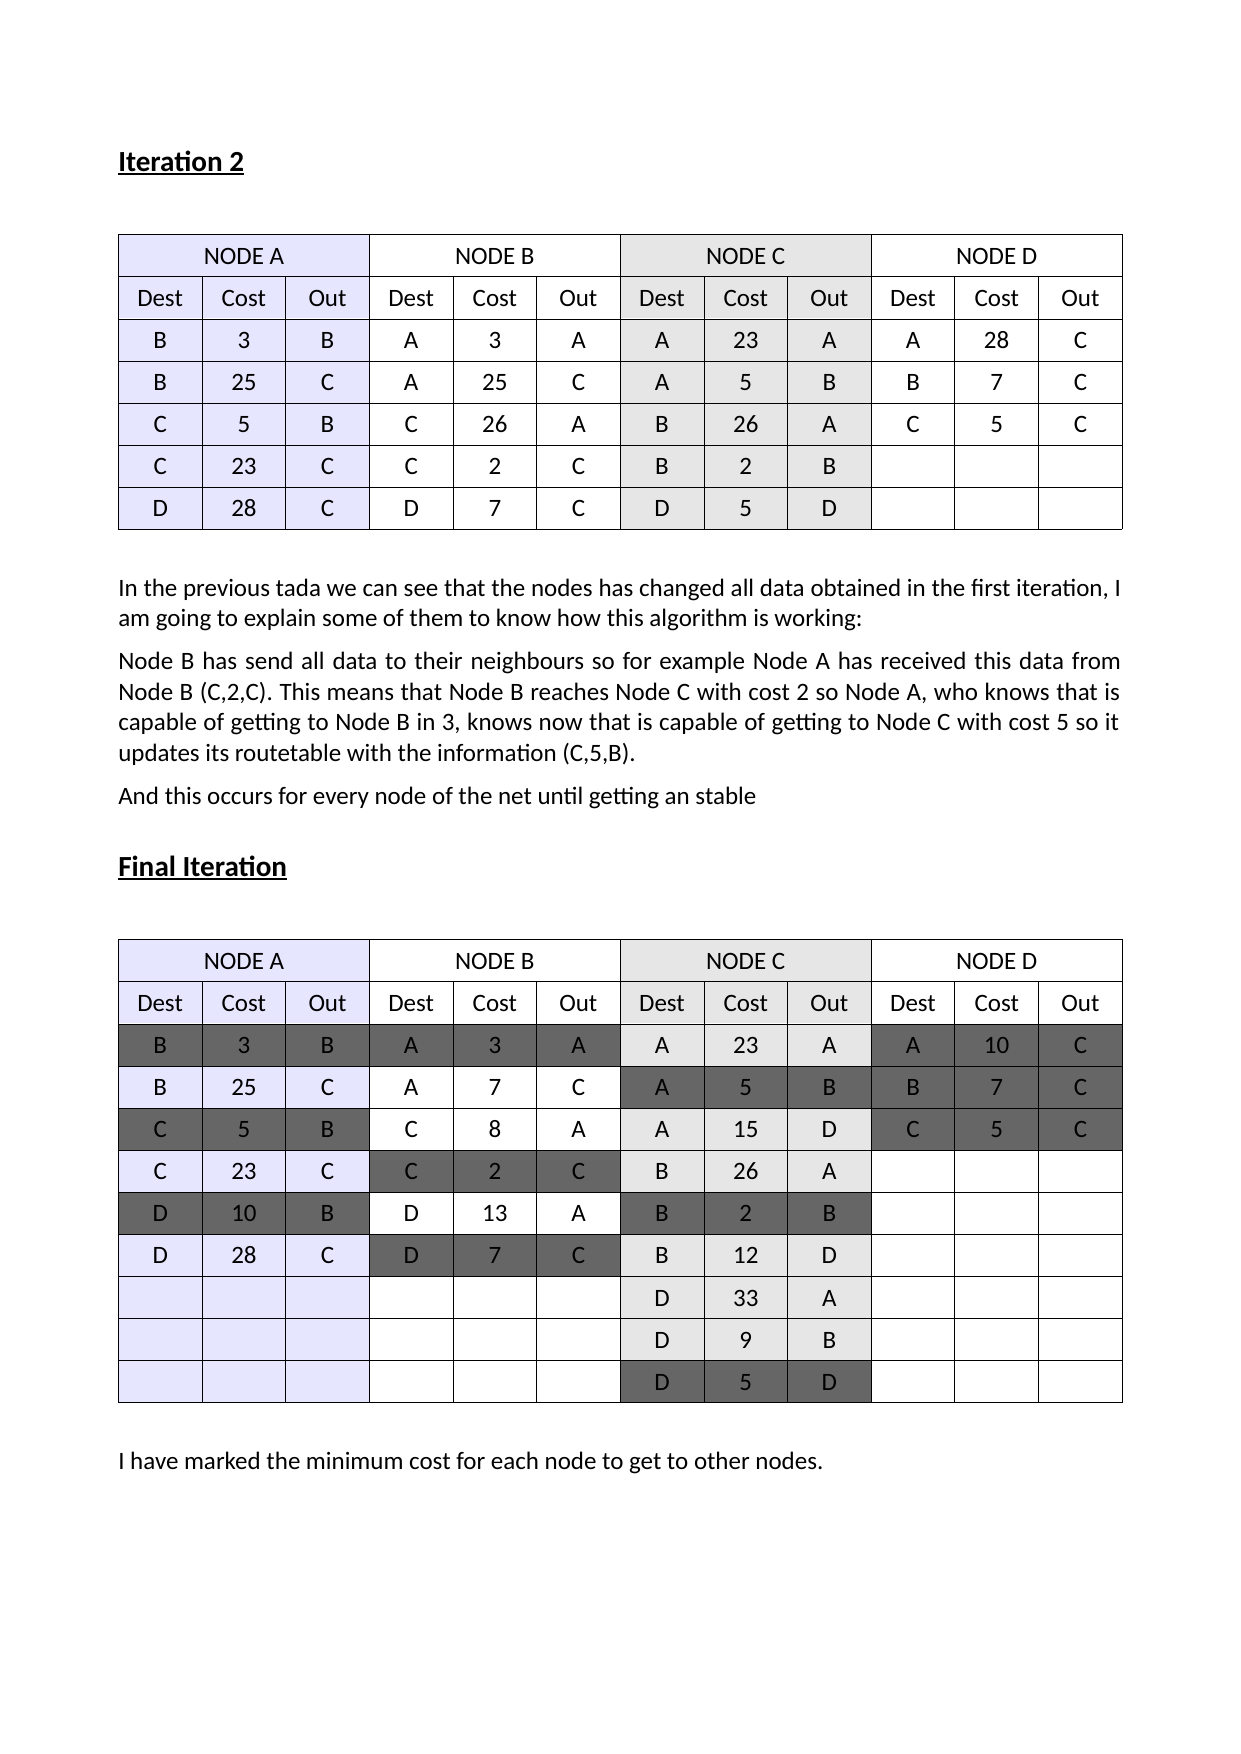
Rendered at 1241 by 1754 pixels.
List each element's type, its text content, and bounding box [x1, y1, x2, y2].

table_cell [203, 1277, 285, 1318]
table_cell A [621, 1025, 704, 1066]
table_cell [286, 1361, 369, 1402]
table_cell [872, 1193, 954, 1234]
table_cell [1039, 1319, 1122, 1360]
table_cell D [370, 1193, 453, 1234]
table_cell C [119, 1109, 202, 1150]
table_cell C [537, 1067, 620, 1108]
table_cell Out [788, 982, 871, 1023]
table_cell C [286, 1235, 369, 1276]
table_cell C [370, 446, 453, 487]
table_cell 7 [955, 362, 1038, 403]
table_cell A [788, 1025, 871, 1066]
table_cell D [370, 488, 453, 529]
table_header NODE A [119, 235, 369, 276]
table_cell Cost [955, 982, 1038, 1023]
table_cell 25 [454, 362, 536, 403]
table_cell A [788, 1277, 871, 1318]
table_cell B [788, 1193, 871, 1234]
table_cell 7 [955, 1067, 1038, 1108]
table_cell A [621, 362, 704, 403]
table_cell B [621, 404, 704, 445]
table_cell C [537, 1151, 620, 1192]
table_cell [955, 1319, 1038, 1360]
table_cell A [537, 1109, 620, 1150]
table_cell B [286, 1193, 369, 1234]
table_cell 28 [203, 1235, 285, 1276]
table_cell Out [1039, 277, 1122, 318]
table_cell D [119, 1193, 202, 1234]
table_cell Out [286, 982, 369, 1023]
table_header NODE A [119, 940, 369, 981]
table_cell D [119, 488, 202, 529]
table_cell 15 [705, 1109, 787, 1150]
table_cell D [788, 1361, 871, 1402]
table_header NODE D [872, 235, 1122, 276]
table_cell [454, 1361, 536, 1402]
table_cell 23 [203, 446, 285, 487]
table_cell 28 [203, 488, 285, 529]
table_cell D [788, 1109, 871, 1150]
subtitle Iteration 2 [118, 143, 1122, 179]
table_cell [872, 1319, 954, 1360]
table_cell [537, 1277, 620, 1318]
table_cell [955, 1235, 1038, 1276]
table_header NODE C [621, 940, 871, 981]
table_cell C [119, 1151, 202, 1192]
table_cell [537, 1319, 620, 1360]
table_cell 2 [705, 446, 787, 487]
table_cell A [370, 1025, 453, 1066]
table_cell C [370, 1109, 453, 1150]
table_cell C [370, 1151, 453, 1192]
table_cell [1039, 1235, 1122, 1276]
table_cell [1039, 1151, 1122, 1192]
table_cell Dest [872, 982, 954, 1023]
table_cell 5 [705, 488, 787, 529]
table_cell Out [537, 982, 620, 1023]
table_cell 13 [454, 1193, 536, 1234]
table_cell [454, 1319, 536, 1360]
table_cell Cost [705, 277, 787, 318]
table_cell 3 [454, 320, 536, 361]
table_cell [1039, 1193, 1122, 1234]
table_cell C [119, 404, 202, 445]
table_cell 26 [705, 1151, 787, 1192]
table_cell A [370, 320, 453, 361]
table_cell B [286, 1025, 369, 1066]
table_cell C [1039, 1067, 1122, 1108]
table_cell [1039, 446, 1122, 487]
table_cell 5 [955, 1109, 1038, 1150]
subtitle Final Iteration [118, 848, 1122, 884]
table_header NODE B [370, 940, 620, 981]
table_cell C [286, 446, 369, 487]
table_cell A [788, 404, 871, 445]
table_cell B [621, 1235, 704, 1276]
table_cell B [286, 320, 369, 361]
table_cell 7 [454, 1235, 536, 1276]
table_header NODE C [621, 235, 871, 276]
table_cell 2 [454, 1151, 536, 1192]
table_cell 12 [705, 1235, 787, 1276]
table_cell C [1039, 320, 1122, 361]
table_cell 9 [705, 1319, 787, 1360]
table_cell A [537, 1193, 620, 1234]
table_cell A [537, 320, 620, 361]
table_cell [370, 1277, 453, 1318]
table_cell [872, 446, 954, 487]
table_cell C [286, 1151, 369, 1192]
table_cell Out [537, 277, 620, 318]
table_cell B [119, 1025, 202, 1066]
table_cell [955, 1193, 1038, 1234]
table_cell C [537, 488, 620, 529]
table_cell 5 [705, 1067, 787, 1108]
table_cell A [537, 404, 620, 445]
table_cell Cost [454, 982, 536, 1023]
table_cell 5 [203, 1109, 285, 1150]
table_cell Dest [119, 277, 202, 318]
table_cell B [621, 446, 704, 487]
text In the previous tada we can see that the nodes has changed all data obtained in the first iteration, I am going to explain some of them to know how this algorithm is working: [118, 572, 1122, 633]
table_cell [286, 1277, 369, 1318]
table_cell B [119, 362, 202, 403]
table_cell D [370, 1235, 453, 1276]
table_cell B [872, 1067, 954, 1108]
table_cell D [119, 1235, 202, 1276]
table_cell B [621, 1193, 704, 1234]
table_cell Dest [370, 277, 453, 318]
table_cell 28 [955, 320, 1038, 361]
table_cell 7 [454, 488, 536, 529]
table_cell Dest [621, 277, 704, 318]
table_cell 25 [203, 1067, 285, 1108]
table_cell [286, 1319, 369, 1360]
table_cell 26 [705, 404, 787, 445]
table_cell Out [788, 277, 871, 318]
table_cell D [788, 1235, 871, 1276]
table_cell 2 [705, 1193, 787, 1234]
table_cell 5 [955, 404, 1038, 445]
table_cell D [621, 488, 704, 529]
table_cell 3 [454, 1025, 536, 1066]
table_cell Cost [203, 982, 285, 1023]
table_cell B [788, 362, 871, 403]
table_cell [955, 488, 1038, 529]
table_cell C [537, 362, 620, 403]
table_cell 23 [705, 320, 787, 361]
table_cell 2 [454, 446, 536, 487]
table_cell [119, 1361, 202, 1402]
table_cell Dest [119, 982, 202, 1023]
table_cell C [286, 362, 369, 403]
table_cell 25 [203, 362, 285, 403]
table_cell [872, 1151, 954, 1192]
table_cell [1039, 488, 1122, 529]
table_cell C [872, 404, 954, 445]
table_cell [955, 1151, 1038, 1192]
table_cell A [621, 320, 704, 361]
table_cell B [119, 320, 202, 361]
table_cell D [621, 1319, 704, 1360]
table_cell [370, 1319, 453, 1360]
table_cell C [872, 1109, 954, 1150]
table_cell B [621, 1151, 704, 1192]
table_cell Dest [370, 982, 453, 1023]
table_cell [872, 1277, 954, 1318]
table_cell 3 [203, 1025, 285, 1066]
table_cell B [119, 1067, 202, 1108]
table_cell 7 [454, 1067, 536, 1108]
table_cell Dest [621, 982, 704, 1023]
table_cell [203, 1319, 285, 1360]
table_cell 5 [705, 362, 787, 403]
table_cell 5 [705, 1361, 787, 1402]
table_cell 23 [705, 1025, 787, 1066]
table_header NODE D [872, 940, 1122, 981]
table_cell B [286, 404, 369, 445]
table_cell A [621, 1067, 704, 1108]
table_cell A [872, 320, 954, 361]
table_cell 8 [454, 1109, 536, 1150]
table_cell C [1039, 1109, 1122, 1150]
table_cell C [1039, 1025, 1122, 1066]
text Node B has send all data to their neighbours so for example Node A has received this data from Node B (C,2,C). This means that Node B reaches Node C with cost 2 so Node A, who knows that is capable of getting to Node B in 3, knows now that is capable of getting to Node C with cost 5 so it updates its routetable with the information (C,5,B). [118, 646, 1122, 768]
table_cell Cost [454, 277, 536, 318]
table_cell Cost [203, 277, 285, 318]
text And this occurs for every node of the net until getting an stable [118, 780, 1122, 811]
table_cell C [1039, 362, 1122, 403]
table_cell [537, 1361, 620, 1402]
table_cell [872, 1361, 954, 1402]
table_cell C [1039, 404, 1122, 445]
table_cell C [119, 446, 202, 487]
text I have marked the minimum cost for each node to get to other nodes. [118, 1445, 1122, 1476]
table_cell B [286, 1109, 369, 1150]
table_cell A [788, 1151, 871, 1192]
table_cell [119, 1319, 202, 1360]
table_cell 26 [454, 404, 536, 445]
table_cell [454, 1277, 536, 1318]
table_cell [872, 1235, 954, 1276]
table_cell 23 [203, 1151, 285, 1192]
table_cell B [788, 446, 871, 487]
table_cell [955, 446, 1038, 487]
table_cell [119, 1277, 202, 1318]
table_cell A [621, 1109, 704, 1150]
table_cell 3 [203, 320, 285, 361]
table_cell [370, 1361, 453, 1402]
table_cell 10 [955, 1025, 1038, 1066]
table_cell C [537, 446, 620, 487]
table_cell B [788, 1319, 871, 1360]
table_cell Cost [955, 277, 1038, 318]
table_cell C [370, 404, 453, 445]
table_cell Out [286, 277, 369, 318]
table_cell [955, 1361, 1038, 1402]
table_cell C [286, 1067, 369, 1108]
table_cell 5 [203, 404, 285, 445]
table_cell [872, 488, 954, 529]
table_cell D [621, 1277, 704, 1318]
table_cell B [788, 1067, 871, 1108]
table_cell A [370, 1067, 453, 1108]
table_cell [955, 1277, 1038, 1318]
table_cell Out [1039, 982, 1122, 1023]
table_cell [1039, 1361, 1122, 1402]
table_header NODE B [370, 235, 620, 276]
table_cell Dest [872, 277, 954, 318]
table_cell D [621, 1361, 704, 1402]
table_cell 10 [203, 1193, 285, 1234]
table_cell [203, 1361, 285, 1402]
table_cell A [788, 320, 871, 361]
table_cell C [286, 488, 369, 529]
table_cell Cost [705, 982, 787, 1023]
table_cell 33 [705, 1277, 787, 1318]
table_cell [1039, 1277, 1122, 1318]
table_cell A [370, 362, 453, 403]
table_cell A [537, 1025, 620, 1066]
table_cell D [788, 488, 871, 529]
table_cell C [537, 1235, 620, 1276]
table_cell B [872, 362, 954, 403]
table_cell A [872, 1025, 954, 1066]
